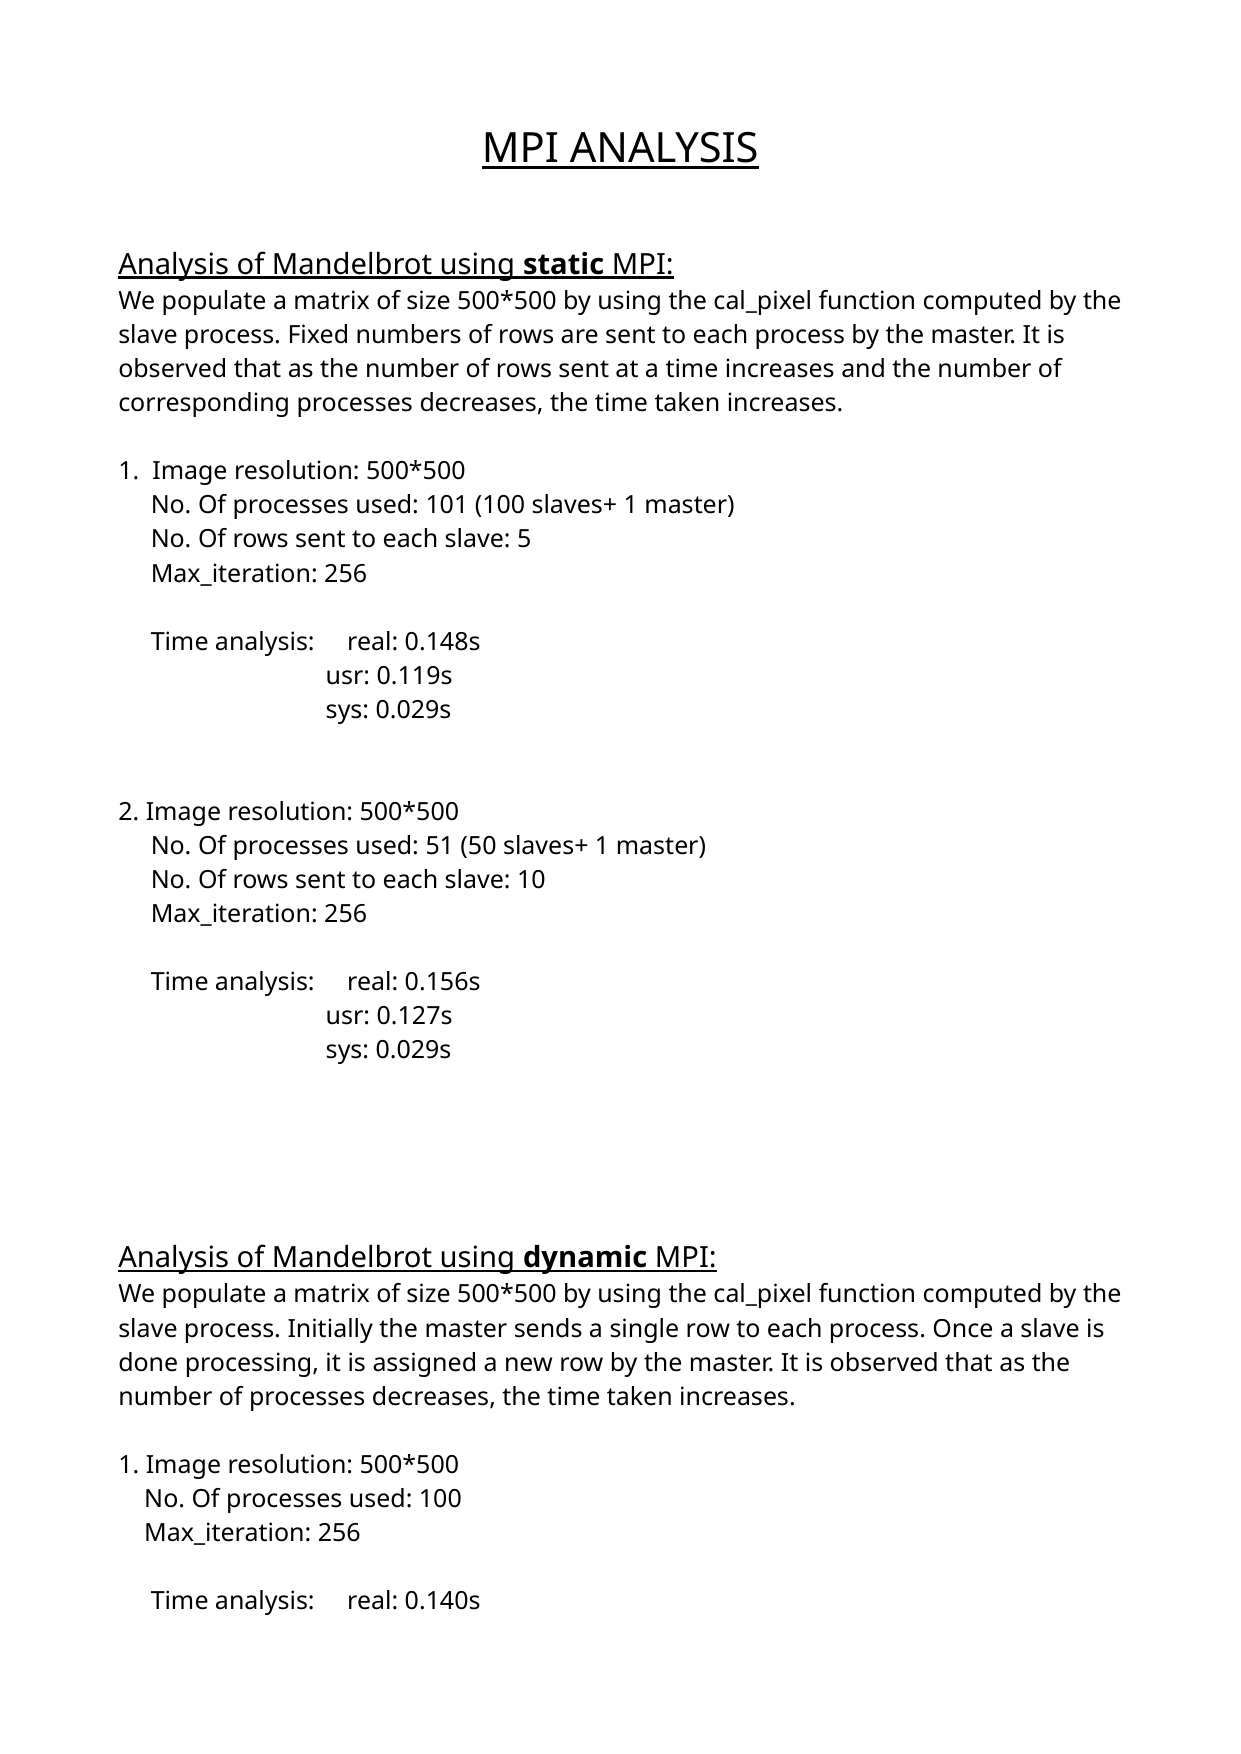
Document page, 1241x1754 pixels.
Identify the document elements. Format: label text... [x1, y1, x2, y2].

text MPI ANALYSIS [118, 118, 1122, 175]
text No. Of processes used: 51 (50 slaves+ 1 master) [118, 828, 1122, 862]
text We populate a matrix of size 500*500 by using the cal_pixel function computed by the slave process. Initially the master sends a single row to each process. Once a slave is done processing, it is assigned a new row by the master. It is observed that as the number of processes decreases, the time taken increases. [118, 1276, 1122, 1412]
text Max_iteration: 256 [118, 1514, 1122, 1549]
text No. Of rows sent to each slave: 10 [118, 862, 1122, 896]
text 1. Image resolution: 500*500 [118, 1446, 1122, 1481]
text 1. Image resolution: 500*500 [118, 453, 1122, 487]
text usr: 0.127s [118, 998, 1122, 1032]
text Max_iteration: 256 [118, 555, 1122, 589]
text usr: 0.119s [118, 657, 1122, 691]
text Time analysis: real: 0.156s [118, 964, 1122, 998]
text No. Of processes used: 100 [118, 1481, 1122, 1514]
text sys: 0.029s [118, 1032, 1122, 1066]
text Analysis of Mandelbrot using dynamic MPI: [118, 1236, 1122, 1276]
text 2. Image resolution: 500*500 [118, 794, 1122, 828]
text Time analysis: real: 0.140s [118, 1583, 1122, 1617]
text No. Of rows sent to each slave: 5 [118, 521, 1122, 555]
text Time analysis: real: 0.148s [118, 623, 1122, 657]
text We populate a matrix of size 500*500 by using the cal_pixel function computed by the slave process. Fixed numbers of rows are sent to each process by the master. It is observed that as the number of rows sent at a time increases and the number of corresponding processes decreases, the time taken increases. [118, 283, 1122, 419]
text sys: 0.029s [118, 691, 1122, 726]
text Max_iteration: 256 [118, 896, 1122, 930]
text Analysis of Mandelbrot using static MPI: [118, 243, 1122, 283]
text No. Of processes used: 101 (100 slaves+ 1 master) [118, 487, 1122, 521]
